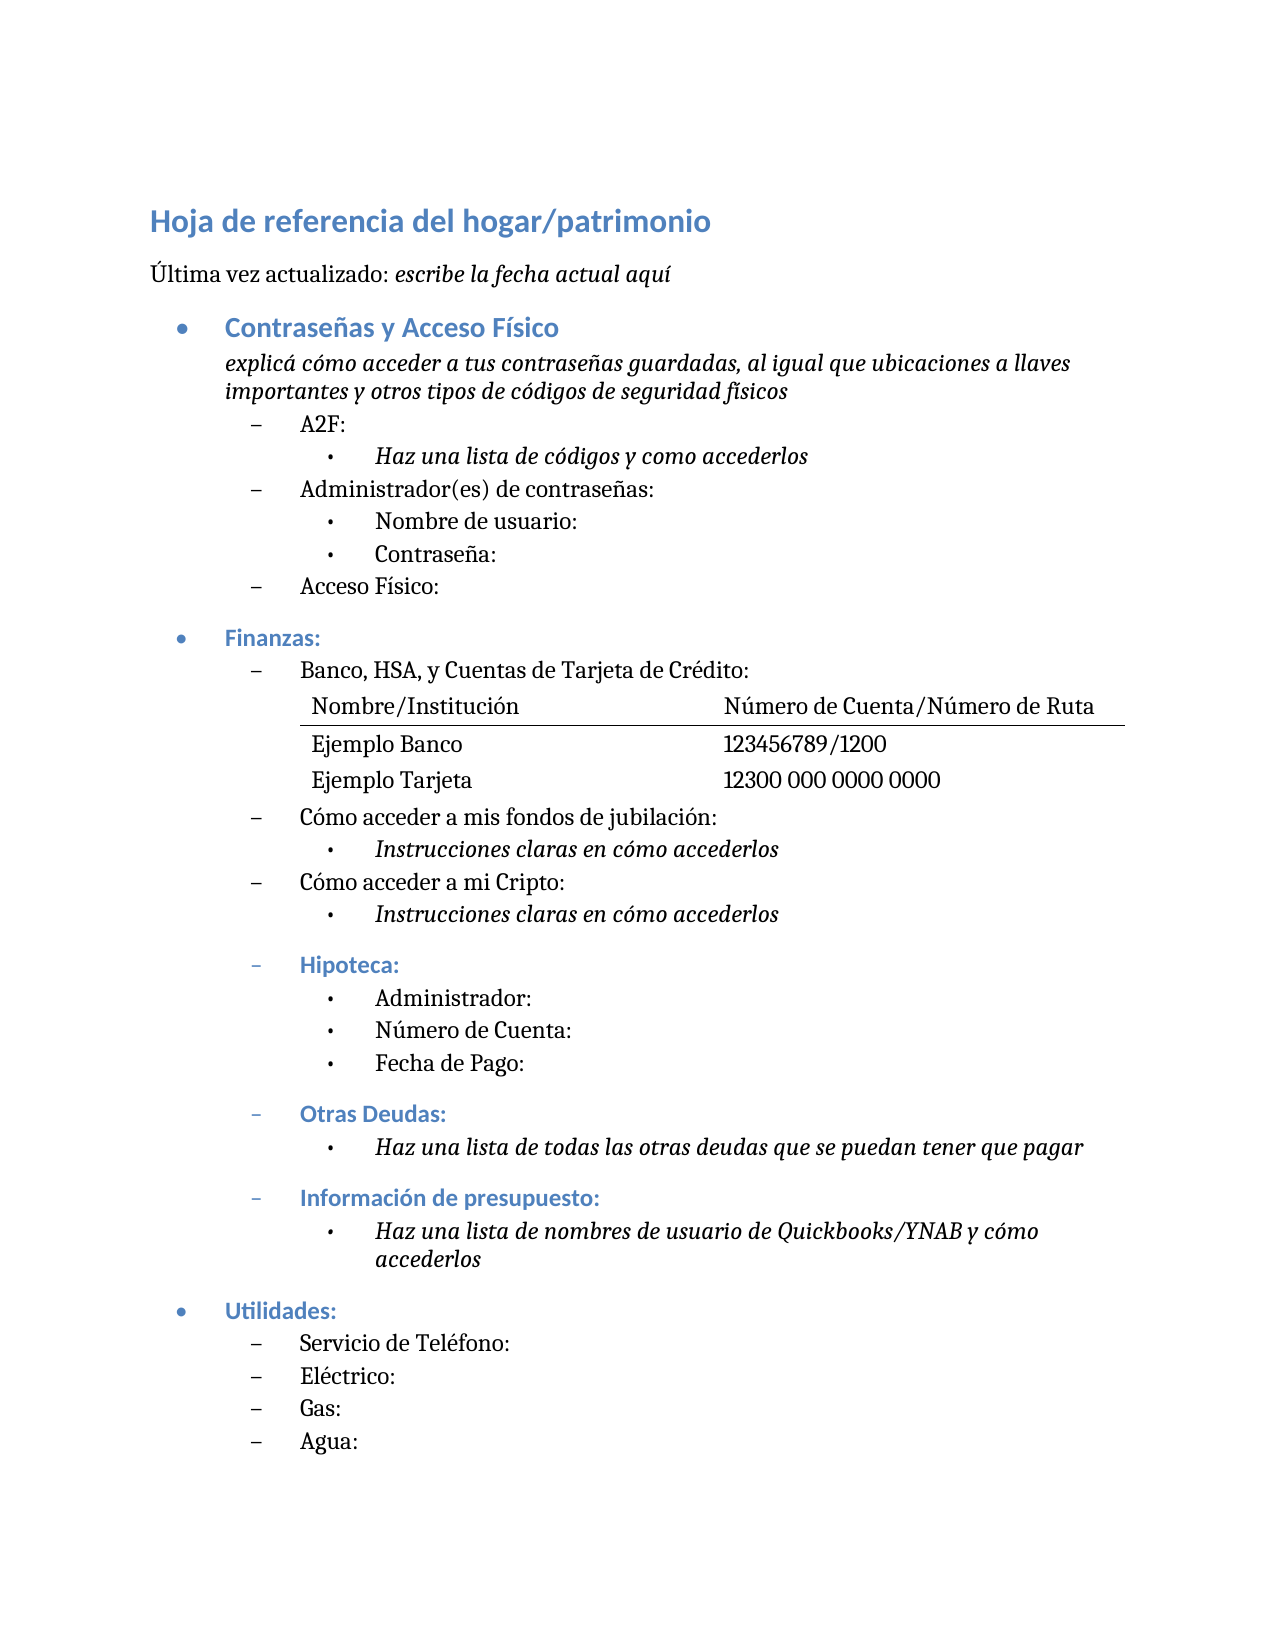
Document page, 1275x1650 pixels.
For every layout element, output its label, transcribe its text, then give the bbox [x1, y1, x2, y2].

list Servicio de Teléfono: [250, 1329, 1125, 1358]
table_cell Ejemplo Banco [300, 726, 712, 763]
list Haz una lista de todas las otras deudas que se puedan tener que pagar [325, 1133, 1125, 1162]
list Administrador: [325, 984, 1125, 1013]
list A2F: [250, 410, 1125, 438]
list Cómo acceder a mi Cripto: [250, 868, 1125, 896]
subtitle Hipoteca: [250, 950, 1125, 980]
list Instrucciones claras en cómo accederlos [325, 900, 1125, 929]
table_cell Ejemplo Tarjeta [300, 763, 712, 799]
list Nombre de usuario: [325, 507, 1125, 536]
list Fecha de Pago: [325, 1049, 1125, 1078]
list Haz una lista de nombres de usuario de Quickbooks/YNAB y cómo accederlos [325, 1217, 1125, 1274]
list Contraseña: [325, 540, 1125, 568]
subtitle Otras Deudas: [250, 1098, 1125, 1129]
list Eléctrico: [250, 1362, 1125, 1391]
list explicá cómo acceder a tus contraseñas guardadas, al igual que ubicaciones a llaves importantes y otros tipos de códigos de seguridad físicos [175, 348, 1125, 406]
table_cell 12300 000 0000 0000 [713, 763, 1125, 799]
subtitle Contraseñas y Acceso Físico [175, 309, 1125, 345]
text Última vez actualizado: escribe la fecha actual aquí [150, 259, 1125, 288]
list Administrador(es) de contraseñas: [250, 475, 1125, 503]
list Número de Cuenta: [325, 1016, 1125, 1045]
subtitle Finanzas: [175, 622, 1125, 652]
list Haz una lista de códigos y como accederlos [325, 442, 1125, 471]
list Agua: [250, 1427, 1125, 1456]
table_header Número de Cuenta/Número de Ruta [713, 689, 1125, 725]
table_cell 123456789/1200 [713, 726, 1125, 763]
list Banco, HSA, y Cuentas de Tarjeta de Crédito: [250, 656, 1125, 685]
list Instrucciones claras en cómo accederlos [325, 835, 1125, 864]
subtitle Información de presupuesto: [250, 1182, 1125, 1213]
table_header Nombre/Institución [300, 689, 712, 725]
list Gas: [250, 1394, 1125, 1423]
list Cómo acceder a mis fondos de jubilación: [250, 803, 1125, 831]
subtitle Utilidades: [175, 1295, 1125, 1326]
list Acceso Físico: [250, 572, 1125, 601]
subtitle Hoja de referencia del hogar/patrimonio [150, 200, 1125, 241]
